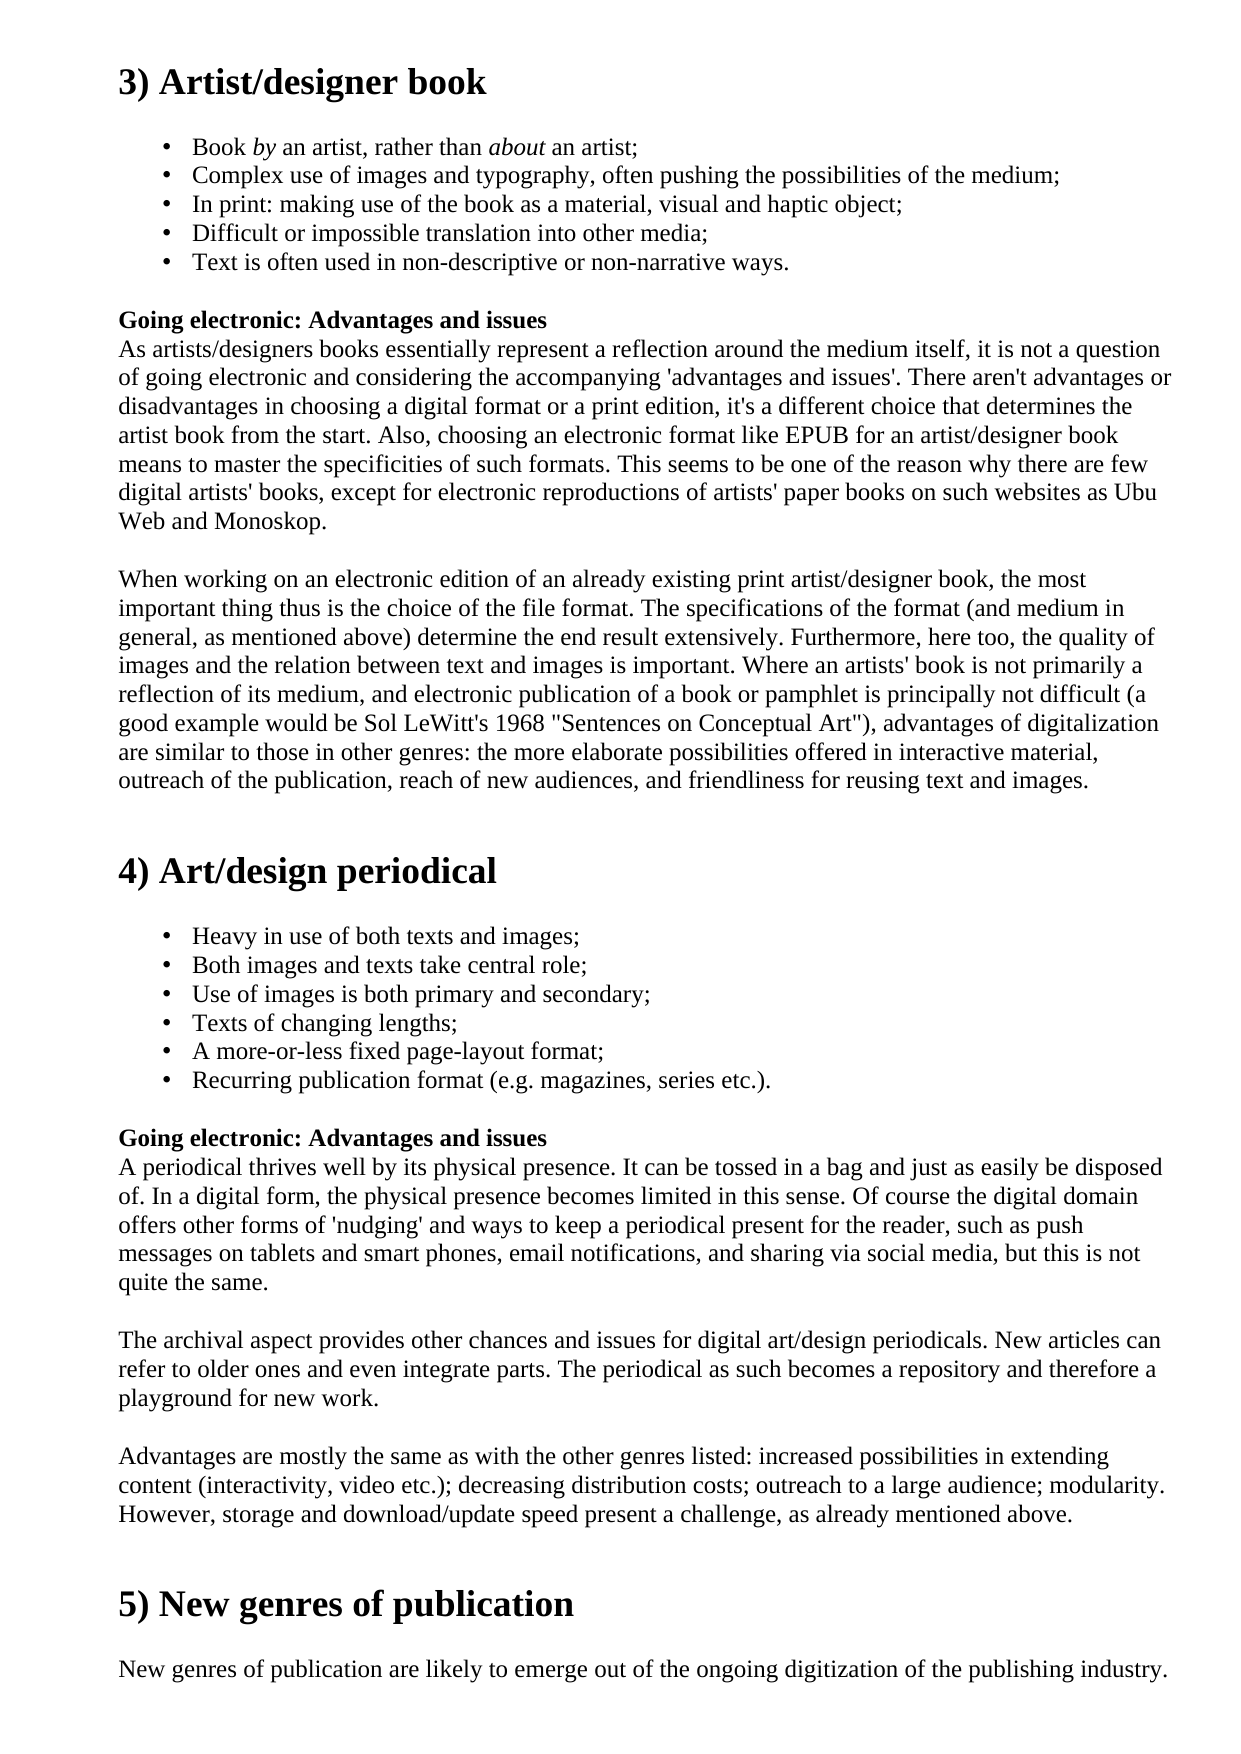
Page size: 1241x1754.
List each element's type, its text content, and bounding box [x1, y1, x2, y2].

list In print: making use of the book as a material, visual and haptic object; [162, 189, 1181, 218]
subtitle 3) Artist/designer book [118, 59, 1181, 102]
list Recurring publication format (e.g. magazines, series etc.). [162, 1065, 1181, 1094]
list Texts of changing lengths; [162, 1008, 1181, 1036]
text Going electronic: Advantages and issues As artists/designers books essentially represent a reflection around the medium itself, it is not a question of going electronic and considering the accompanying 'advantages and issues'. There aren't advantages or disadvantages in choosing a digital format or a print edition, it's a different choice that determines the artist book from the start. Also, choosing an electronic format like EPUB for an artist/designer book means to master the specificities of such formats. This seems to be one of the reason why there are few digital artists' books, except for electronic reproductions of artists' paper books on such websites as Ubu Web and Monoskop. [118, 305, 1181, 535]
list Complex use of images and typography, often pushing the possibilities of the medium; [162, 160, 1181, 189]
text The archival aspect provides other chances and issues for digital art/design periodicals. New articles can refer to older ones and even integrate parts. The periodical as such becomes a repository and therefore a playground for new work. [118, 1325, 1181, 1412]
text Going electronic: Advantages and issues A periodical thrives well by its physical presence. It can be tossed in a bag and just as easily be disposed of. In a digital form, the physical presence becomes limited in this sense. Of course the digital domain offers other forms of 'nudging' and ways to keep a periodical present for the reader, such as push messages on tablets and smart phones, email notifications, and sharing via social media, but this is not quite the same. [118, 1123, 1181, 1296]
text When working on an electronic edition of an already existing print artist/designer book, the most important thing thus is the choice of the file format. The specifications of the format (and medium in general, as mentioned above) determine the end result extensively. Furthermore, here too, the quality of images and the relation between text and images is important. Where an artists' book is not primarily a reflection of its medium, and electronic publication of a book or pamphlet is principally not difficult (a good example would be Sol LeWitt's 1968 "Sentences on Conceptual Art"), advantages of digitalization are similar to those in other genres: the more elaborate possibilities offered in interactive material, outreach of the publication, reach of new audiences, and friendliness for reusing text and images. [118, 564, 1181, 794]
list Text is often used in non-descriptive or non-narrative ways. [162, 247, 1181, 275]
list A more-or-less fixed page-layout format; [162, 1036, 1181, 1065]
list Use of images is both primary and secondary; [162, 979, 1181, 1008]
text Advantages are mostly the same as with the other genres listed: increased possibilities in extending content (interactivity, video etc.); decreasing distribution costs; outreach to a large audience; modularity. However, storage and download/update speed present a challenge, as already mentioned above. [118, 1441, 1181, 1527]
list Heavy in use of both texts and images; [162, 921, 1181, 950]
subtitle 5) New genres of publication [118, 1582, 1181, 1625]
subtitle 4) Art/design periodical [118, 849, 1181, 892]
text New genres of publication are likely to emerge out of the ongoing digitization of the publishing industry. [118, 1654, 1181, 1683]
list Both images and texts take central role; [162, 950, 1181, 979]
list Book by an artist, rather than about an artist; [162, 132, 1181, 160]
list Difficult or impossible translation into other media; [162, 218, 1181, 247]
